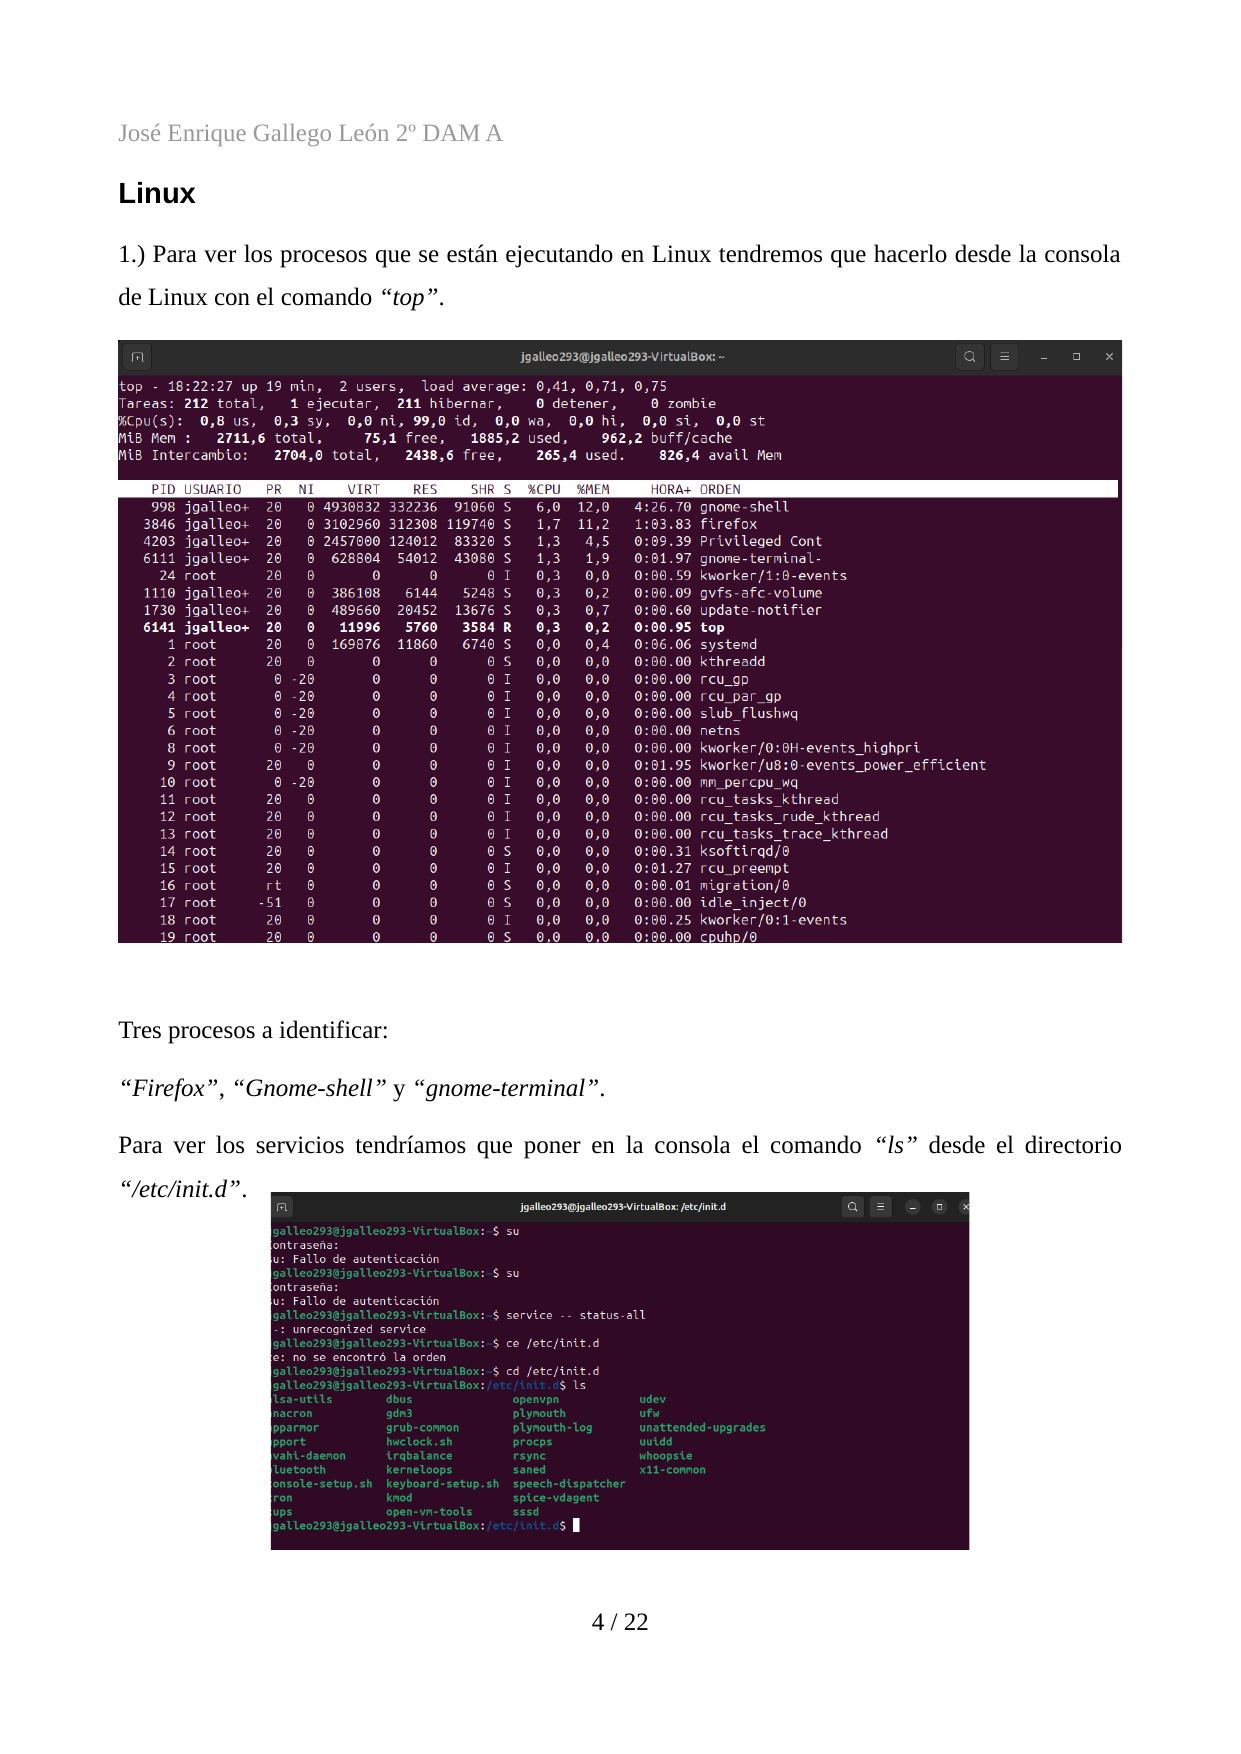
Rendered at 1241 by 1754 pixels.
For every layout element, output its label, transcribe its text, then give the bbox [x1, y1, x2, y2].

text Para ver los servicios tendríamos que poner en la consola el comando “ls” desde el directorio “/etc/init.d”. [118, 1131, 1122, 1202]
subtitle Linux [118, 176, 1122, 210]
text 1.) Para ver los procesos que se están ejecutando en Linux tendremos que hacerlo desde la consola de Linux con el comando “top”. [118, 239, 1122, 311]
text Tres procesos a identificar: [118, 1015, 1122, 1044]
picture [270, 1192, 970, 1550]
picture [118, 340, 1123, 943]
text “Firefox”, “Gnome-shell” y “gnome-terminal”. [118, 1073, 1122, 1102]
